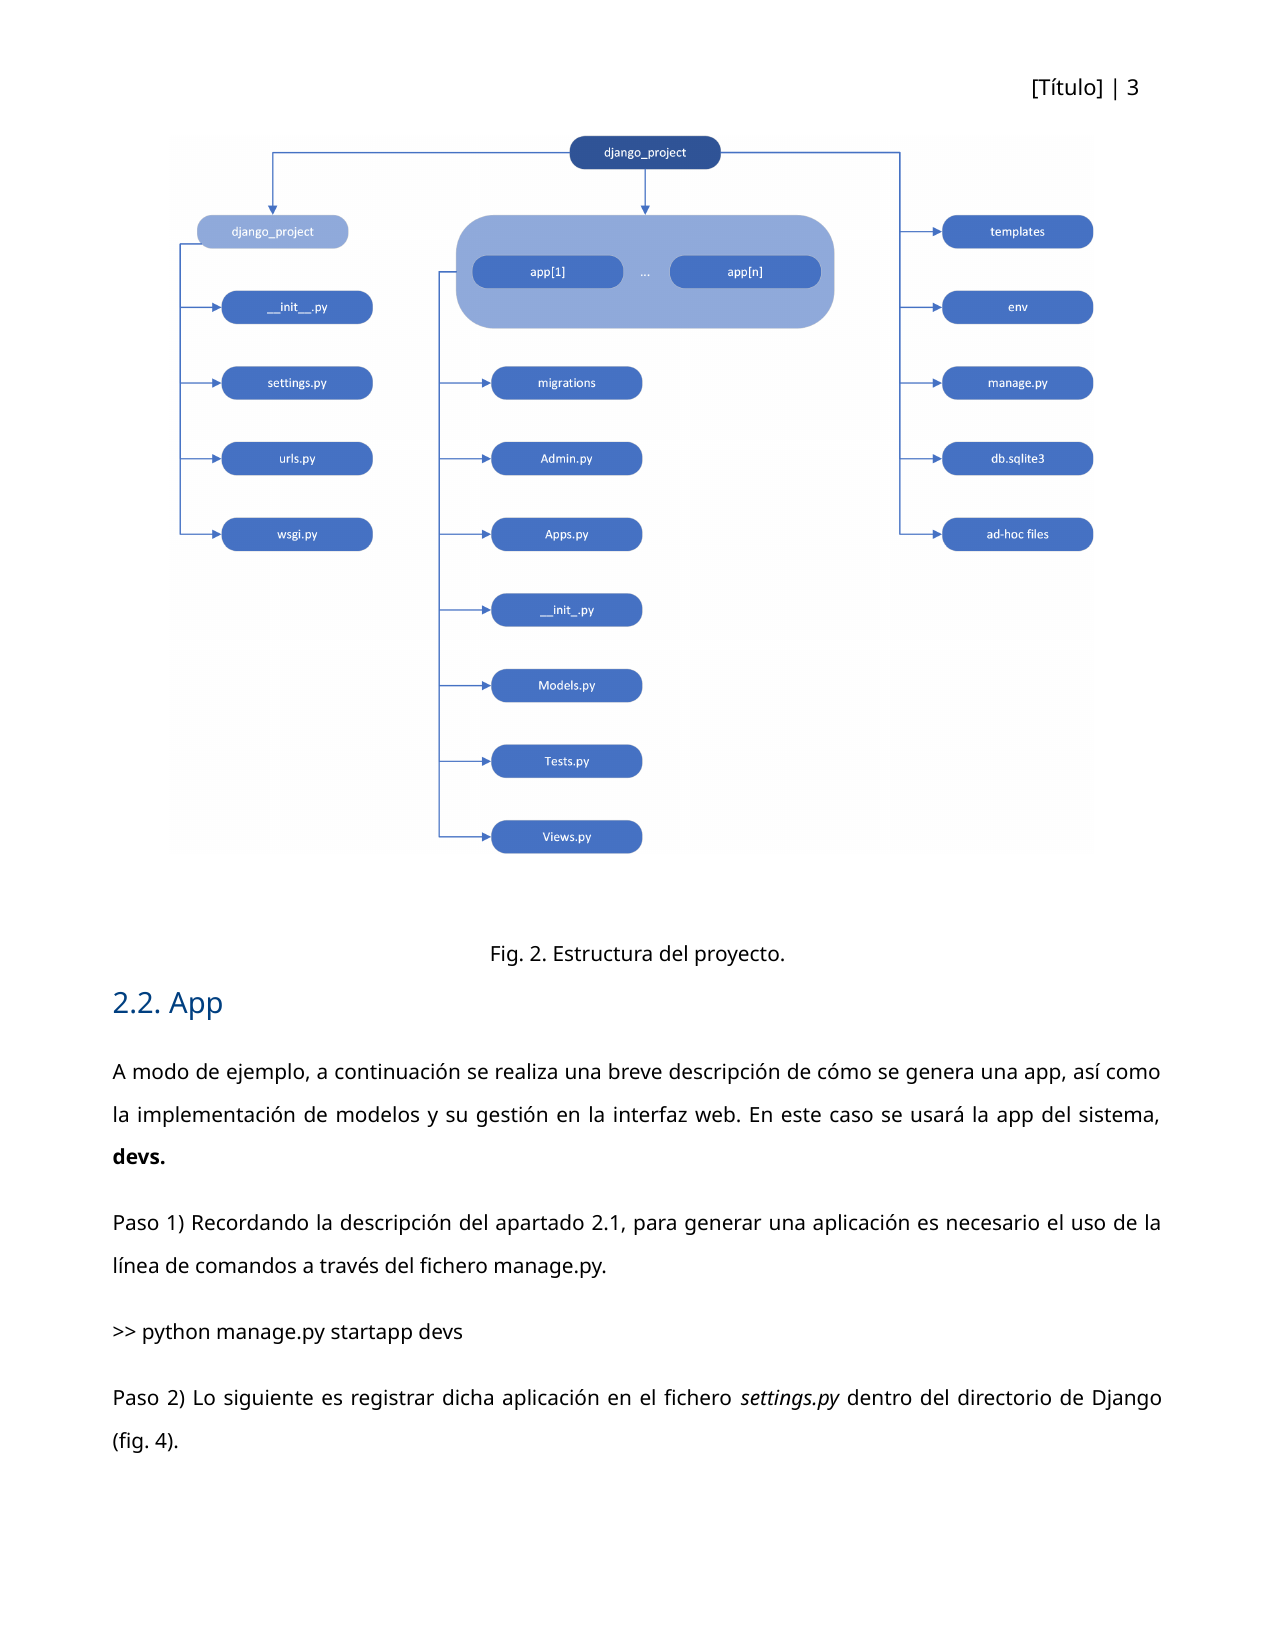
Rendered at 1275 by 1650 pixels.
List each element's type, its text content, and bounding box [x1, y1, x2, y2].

text Paso 2) Lo siguiente es registrar dicha aplicación en el fichero settings.py dentro del directorio de Django (fig. 4). [112, 1383, 1162, 1454]
text Fig. 2. Estructura del proyecto. [112, 939, 1162, 968]
picture [169, 135, 1094, 854]
subtitle 2.2. App [112, 974, 1162, 1022]
text Paso 1) Recordando la descripción del apartado 2.1, para generar una aplicación es necesario el uso de la línea de comandos a través del fichero manage.py. [112, 1208, 1162, 1279]
text >> python manage.py startapp devs [112, 1317, 1162, 1346]
text A modo de ejemplo, a continuación se realiza una breve descripción de cómo se genera una app, así como la implementación de modelos y su gestión en la interfaz web. En este caso se usará la app del sistema, devs. [112, 1057, 1162, 1171]
